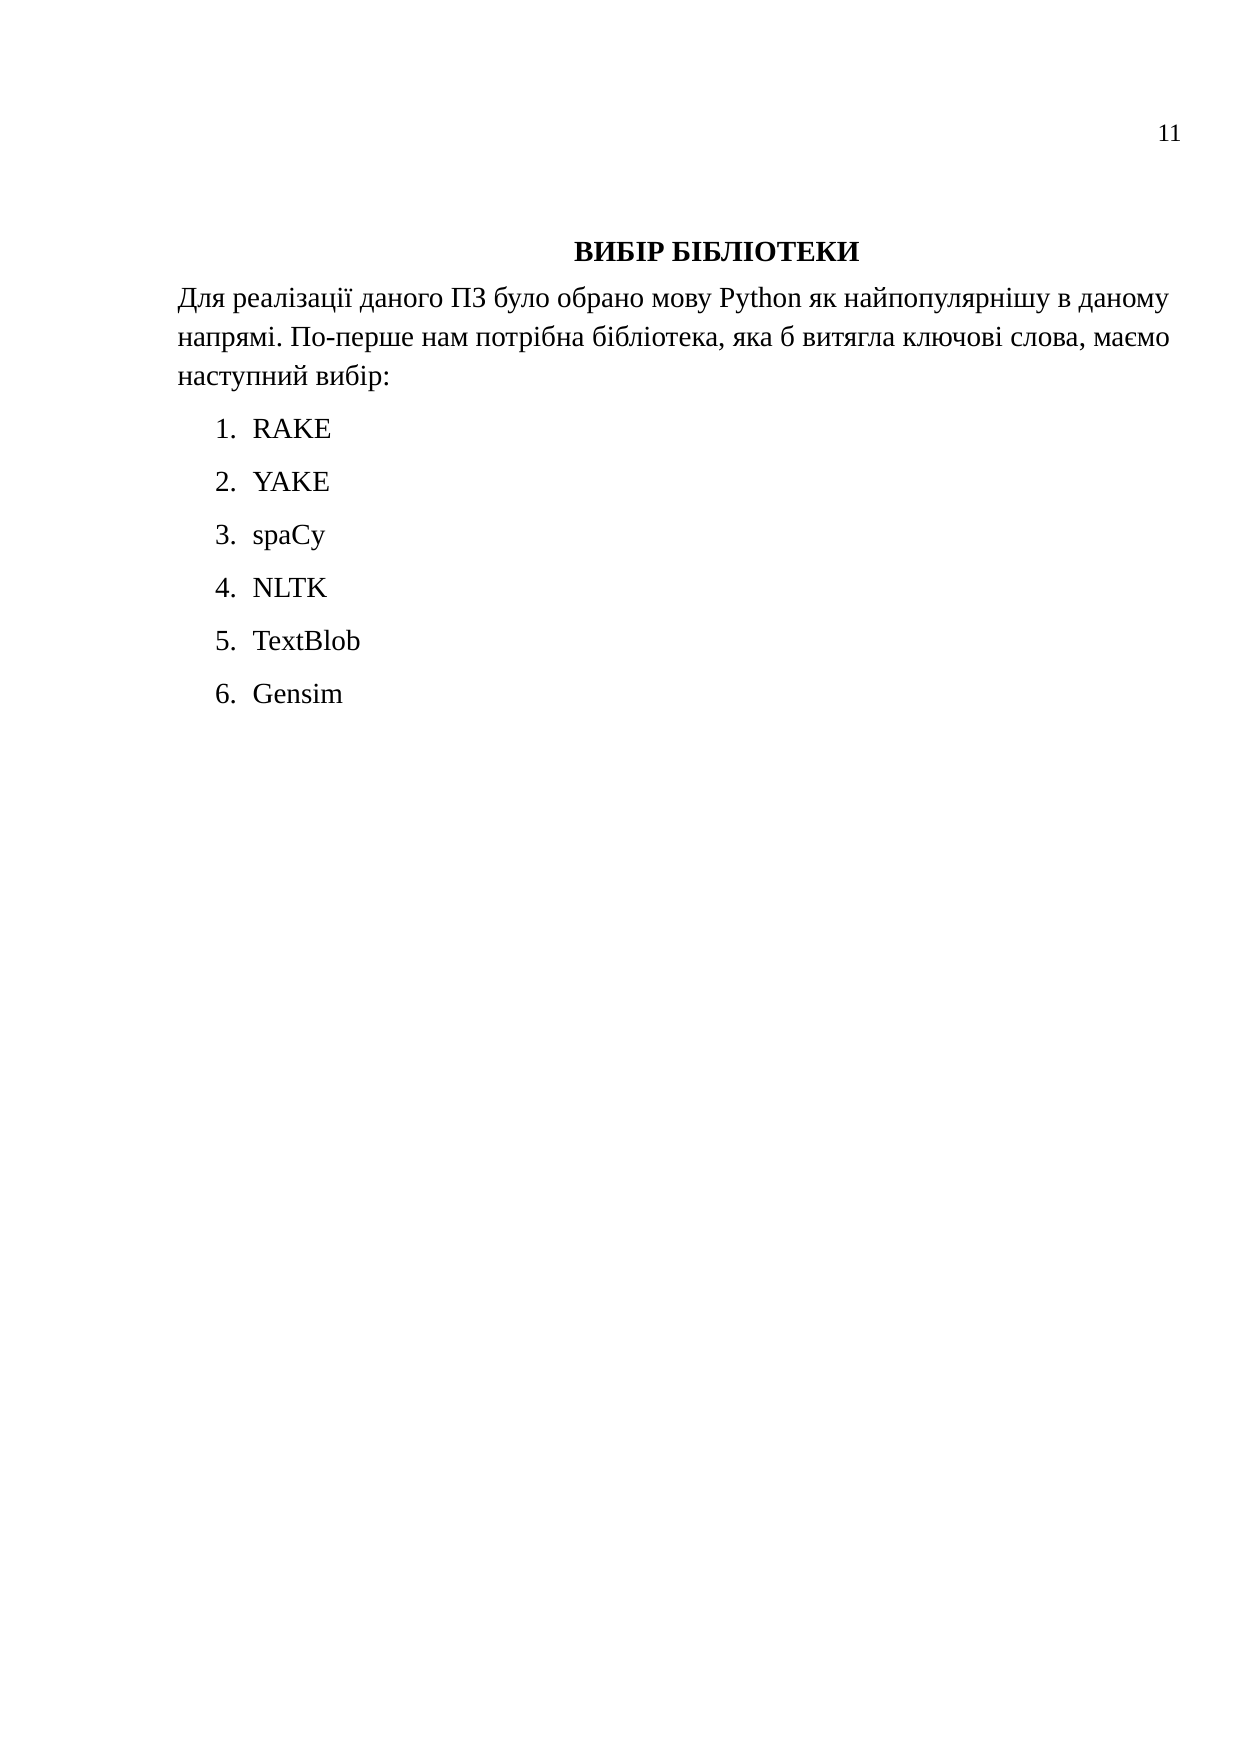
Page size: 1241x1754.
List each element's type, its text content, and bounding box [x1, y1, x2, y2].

list spaCy [215, 517, 1181, 551]
list TextBlob [215, 623, 1181, 657]
list RAKE [215, 411, 1181, 444]
list Gensim [215, 676, 1181, 710]
list NLTK [215, 570, 1181, 604]
text Для реалізації даного ПЗ було обрано мову Python як найпопулярнішу в даному напрямі. По-перше нам потрібна бібліотека, яка б витягла ключові слова, маємо наступний вибір: [177, 281, 1181, 391]
subtitle ВИБІР БІБЛІОТЕКИ [215, 234, 1181, 268]
list YAKE [215, 464, 1181, 497]
